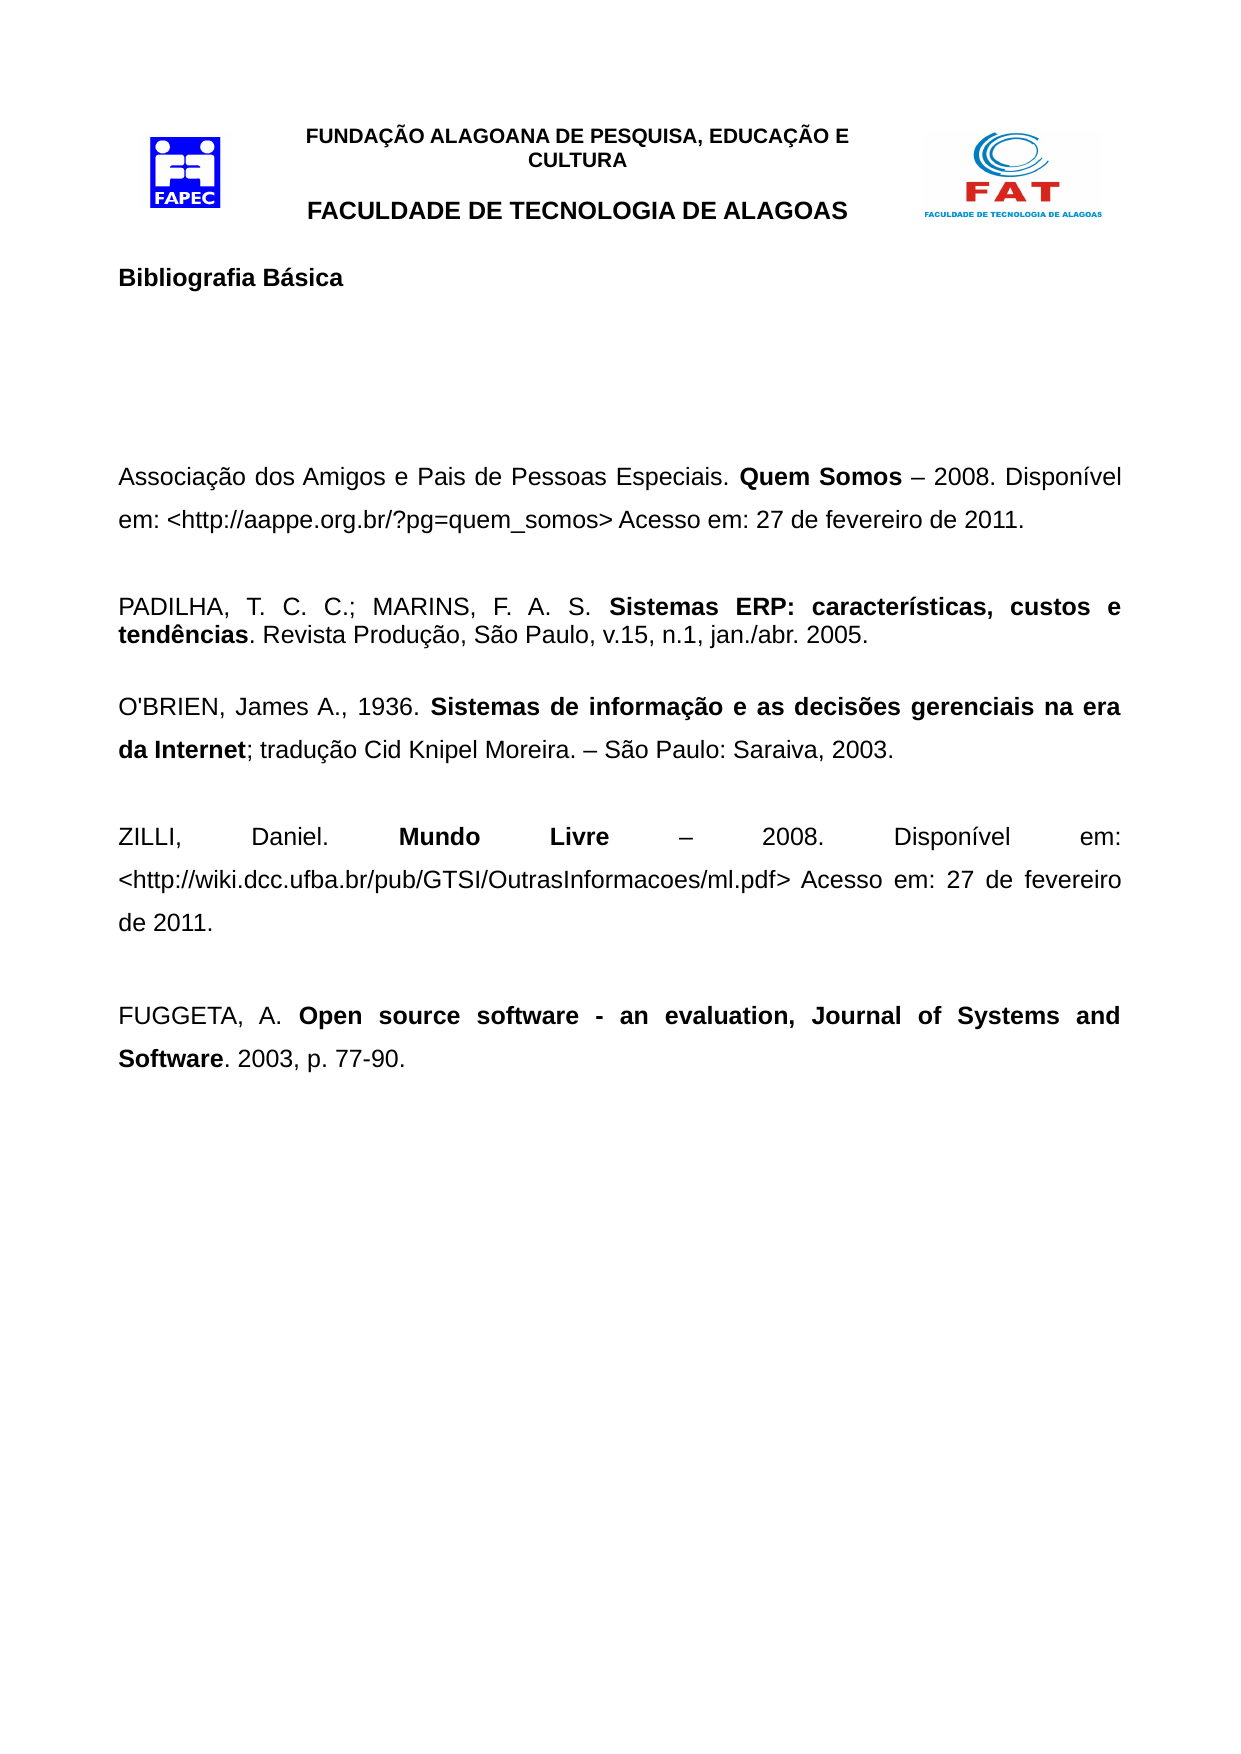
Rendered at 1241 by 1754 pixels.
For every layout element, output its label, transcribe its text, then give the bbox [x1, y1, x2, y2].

text FUGGETA, A. Open source software - an evaluation, Journal of Systems and Software. 2003, p. 77-90. [118, 1001, 1122, 1073]
picture [924, 132, 1102, 217]
text PADILHA, T. C. C.; MARINS, F. A. S. Sistemas ERP: características, custos e tendências. Revista Produção, São Paulo, v.15, n.1, jan./abr. 2005. [118, 592, 1122, 649]
text O'BRIEN, James A., 1936. Sistemas de informação e as decisões gerenciais na era da Internet; tradução Cid Knipel Moreira. – São Paulo: Saraiva, 2003. [118, 692, 1122, 764]
text ZILLI, Daniel. Mundo Livre – 2008. Disponível em: <http://wiki.dcc.ufba.br/pub/GTSI/OutrasInformacoes/ml.pdf> Acesso em: 27 de fevereiro de 2011. [118, 822, 1122, 937]
text Associação dos Amigos e Pais de Pessoas Especiais. Quem Somos – 2008. Disponível em: <http://aappe.org.br/?pg=quem_somos> Acesso em: 27 de fevereiro de 2011. [118, 462, 1122, 534]
subtitle Bibliografia Básica [118, 263, 1122, 292]
